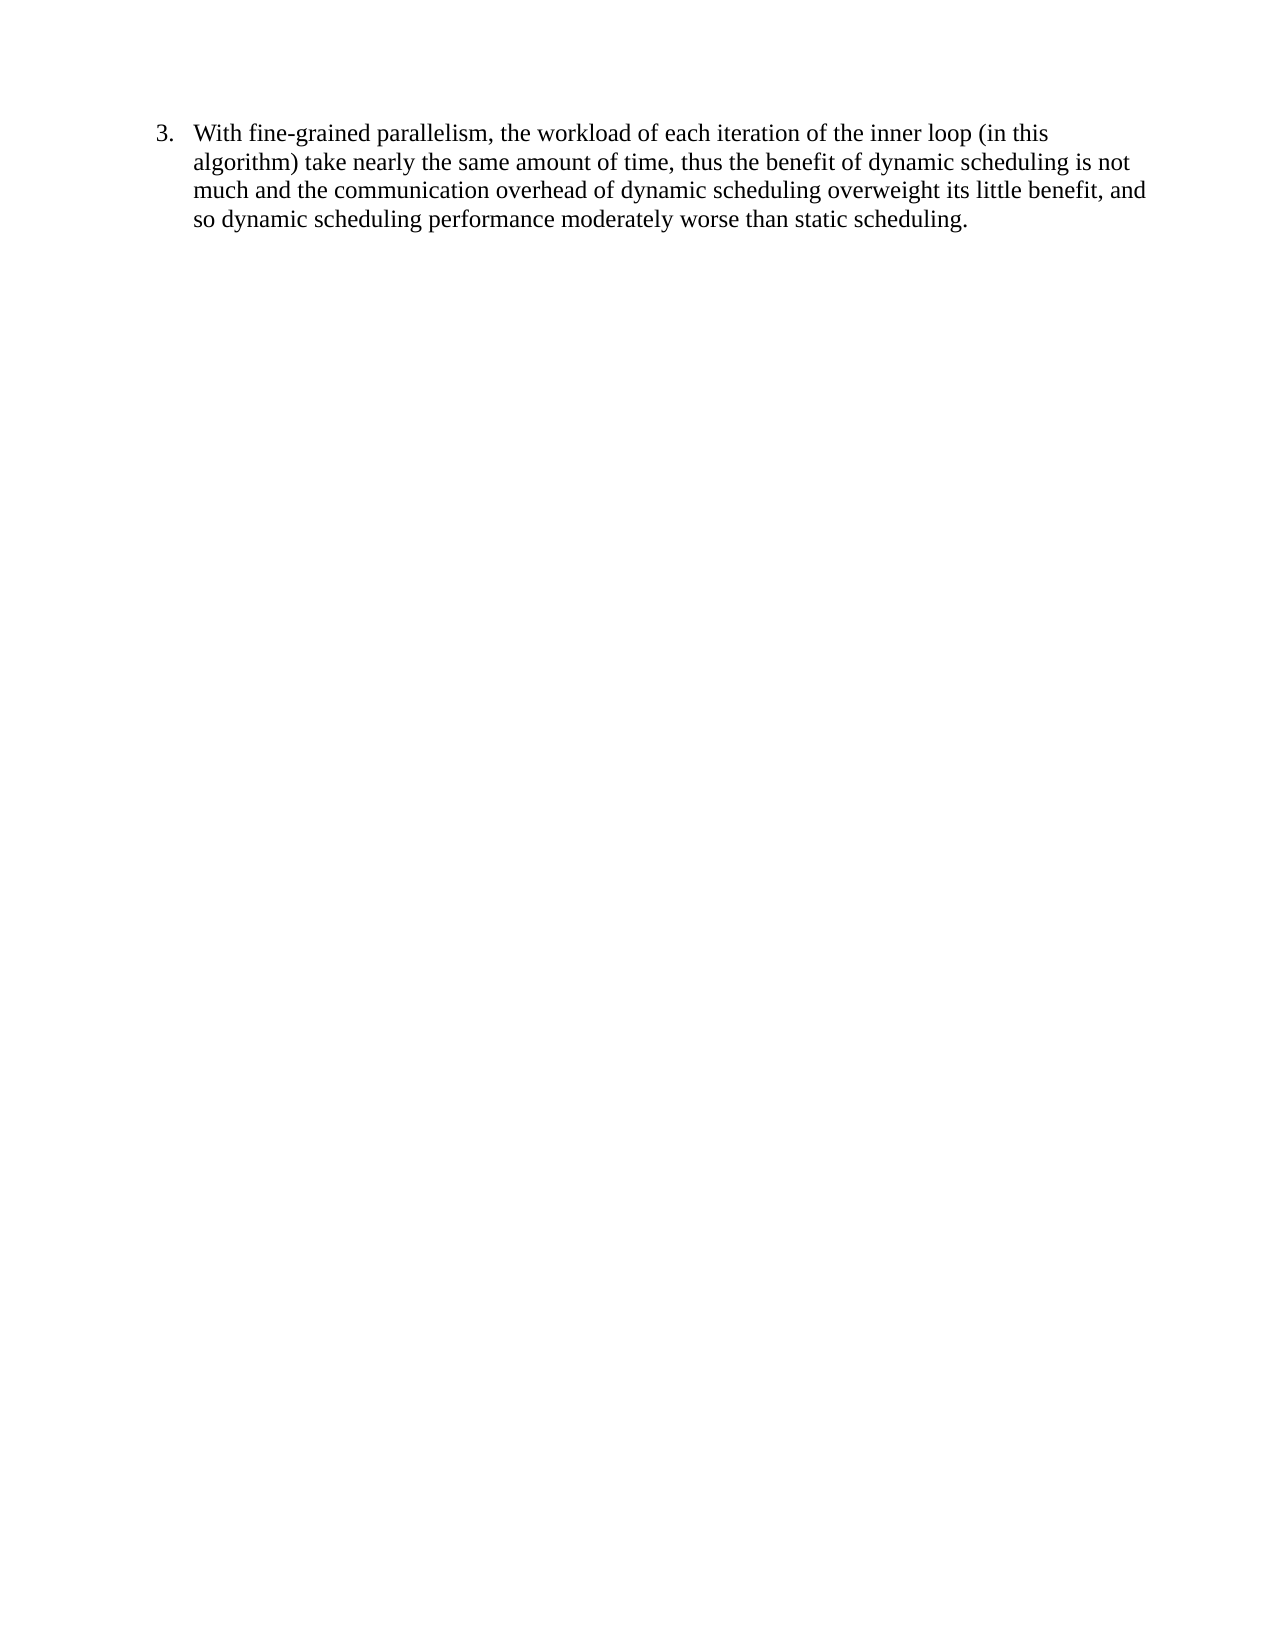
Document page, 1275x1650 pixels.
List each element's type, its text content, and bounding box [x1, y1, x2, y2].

list With fine-grained parallelism, the workload of each iteration of the inner loop (in this algorithm) take nearly the same amount of time, thus the benefit of dynamic scheduling is not much and the communication overhead of dynamic scheduling overweight its little benefit, and so dynamic scheduling performance moderately worse than static scheduling. [156, 118, 1157, 233]
